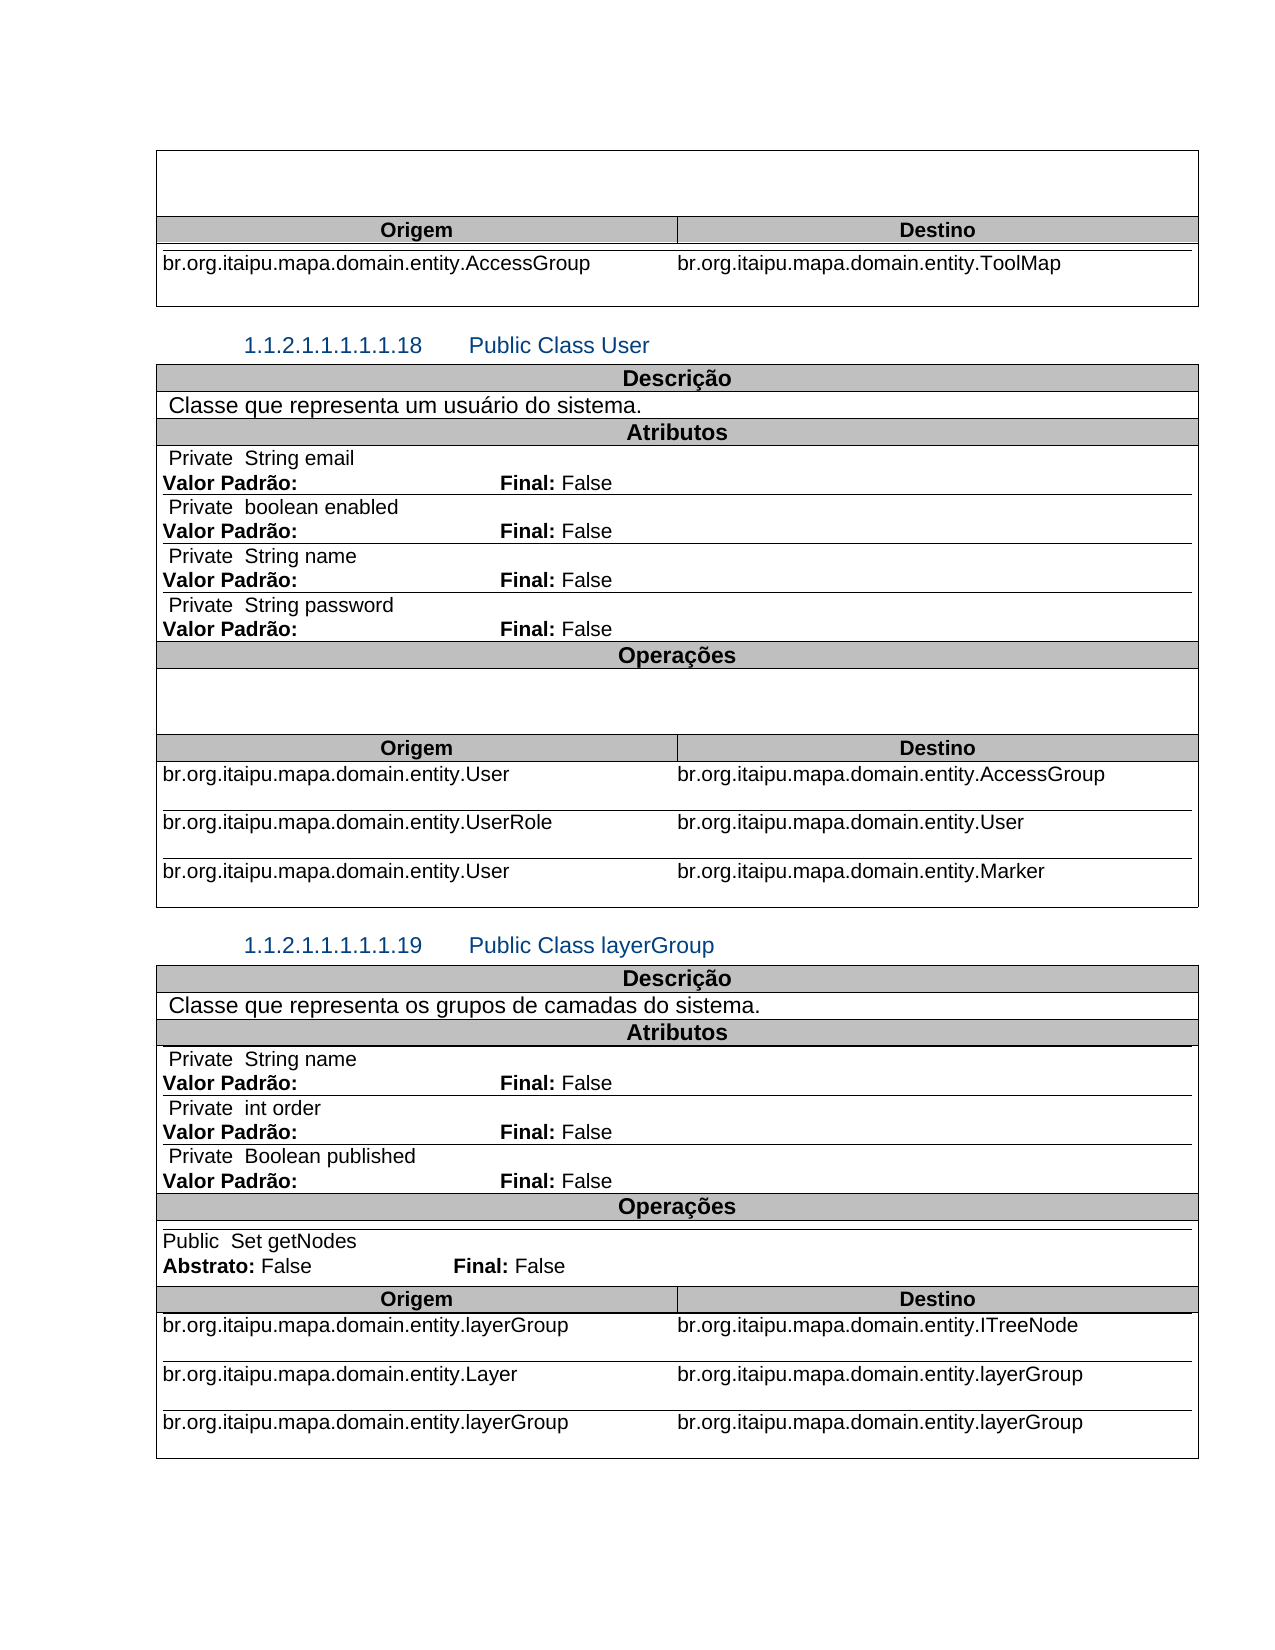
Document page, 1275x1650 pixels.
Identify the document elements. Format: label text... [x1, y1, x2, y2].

table_cell Final: False [500, 519, 725, 543]
table_cell Valor Padrão: [163, 617, 500, 641]
table_cell [1192, 446, 1198, 641]
table_cell br.org.itaipu.mapa.domain.entity.User [163, 859, 677, 906]
table_cell Private Boolean published [163, 1145, 725, 1168]
table_cell [157, 1313, 1198, 1458]
table_cell br.org.itaipu.mapa.domain.entity.User [677, 811, 1192, 858]
table_header br.org.itaipu.mapa.domain.entity.ToolMap [677, 251, 1192, 299]
table_header br.org.itaipu.mapa.domain.entity.layerGroup [163, 1314, 677, 1361]
table_cell [725, 1096, 1192, 1144]
table_cell Destino [678, 1287, 1198, 1312]
table_header Private String email [163, 446, 725, 470]
table_cell Private String name [163, 544, 725, 568]
table_cell [157, 1221, 1198, 1286]
table_cell Final: False [500, 470, 725, 494]
table_cell br.org.itaipu.mapa.domain.entity.layerGroup [163, 1411, 677, 1458]
table_cell [157, 669, 1198, 734]
table_cell Final: False [500, 617, 725, 641]
table_cell Classe que representa os grupos de camadas do sistema. [157, 993, 1198, 1018]
table_cell br.org.itaipu.mapa.domain.entity.layerGroup [677, 1362, 1192, 1409]
table_cell Valor Padrão: [163, 519, 500, 543]
table_cell br.org.itaipu.mapa.domain.entity.Layer [163, 1362, 677, 1409]
table_header [716, 1230, 1192, 1277]
table_cell Valor Padrão: [163, 568, 500, 592]
table_cell Operações [157, 642, 1198, 668]
table_cell Final: False [500, 568, 725, 592]
table_header br.org.itaipu.mapa.domain.entity.User [163, 762, 677, 809]
table_cell Final: False [500, 1168, 725, 1193]
table_cell Final: False [500, 1119, 725, 1144]
table_cell Valor Padrão: [163, 1119, 500, 1144]
table_header [725, 1047, 1192, 1095]
table_cell Abstrato: False [163, 1253, 453, 1277]
table_cell Atributos [157, 419, 1198, 445]
table_cell [1192, 1046, 1198, 1193]
table_cell Origem [157, 735, 677, 761]
table_header Public Set getNodes [163, 1230, 716, 1253]
table_cell Private boolean enabled [163, 495, 725, 519]
table_cell Destino [678, 217, 1198, 242]
table_cell [157, 244, 1198, 306]
table_header [725, 446, 1192, 494]
table_cell Final: False [500, 1070, 725, 1095]
table_cell [725, 593, 1192, 641]
subtitle Public Class layerGroup [244, 932, 1125, 958]
table_cell Final: False [453, 1253, 716, 1277]
table_cell [157, 1046, 163, 1193]
table_cell Destino [678, 735, 1198, 761]
table_cell Valor Padrão: [163, 1168, 500, 1193]
table_cell br.org.itaipu.mapa.domain.entity.UserRole [163, 811, 677, 858]
table_cell [725, 495, 1192, 543]
table_cell Classe que representa um usuário do sistema. [157, 392, 1198, 418]
table_cell Private int order [163, 1096, 725, 1119]
table_cell Origem [157, 217, 677, 242]
table_cell br.org.itaipu.mapa.domain.entity.layerGroup [677, 1411, 1192, 1458]
table_cell [725, 544, 1192, 592]
subtitle Public Class User [244, 332, 1125, 358]
table_cell [157, 446, 163, 641]
table_cell [725, 1145, 1192, 1193]
table_cell Atributos [157, 1020, 1198, 1045]
table_header Private String name [163, 1047, 725, 1070]
table_header Descrição [157, 966, 1198, 992]
table_cell Origem [157, 1287, 677, 1312]
table_header br.org.itaipu.mapa.domain.entity.ITreeNode [677, 1314, 1192, 1361]
table_cell Valor Padrão: [163, 1070, 500, 1095]
table_cell Private String password [163, 593, 725, 617]
table_cell Valor Padrão: [163, 470, 500, 494]
table_cell [157, 151, 1198, 216]
table_cell [157, 762, 1198, 907]
table_header br.org.itaipu.mapa.domain.entity.AccessGroup [163, 251, 677, 299]
table_header br.org.itaipu.mapa.domain.entity.AccessGroup [677, 762, 1192, 809]
table_cell br.org.itaipu.mapa.domain.entity.Marker [677, 859, 1192, 906]
table_header Descrição [157, 365, 1198, 391]
table_cell Operações [157, 1194, 1198, 1220]
